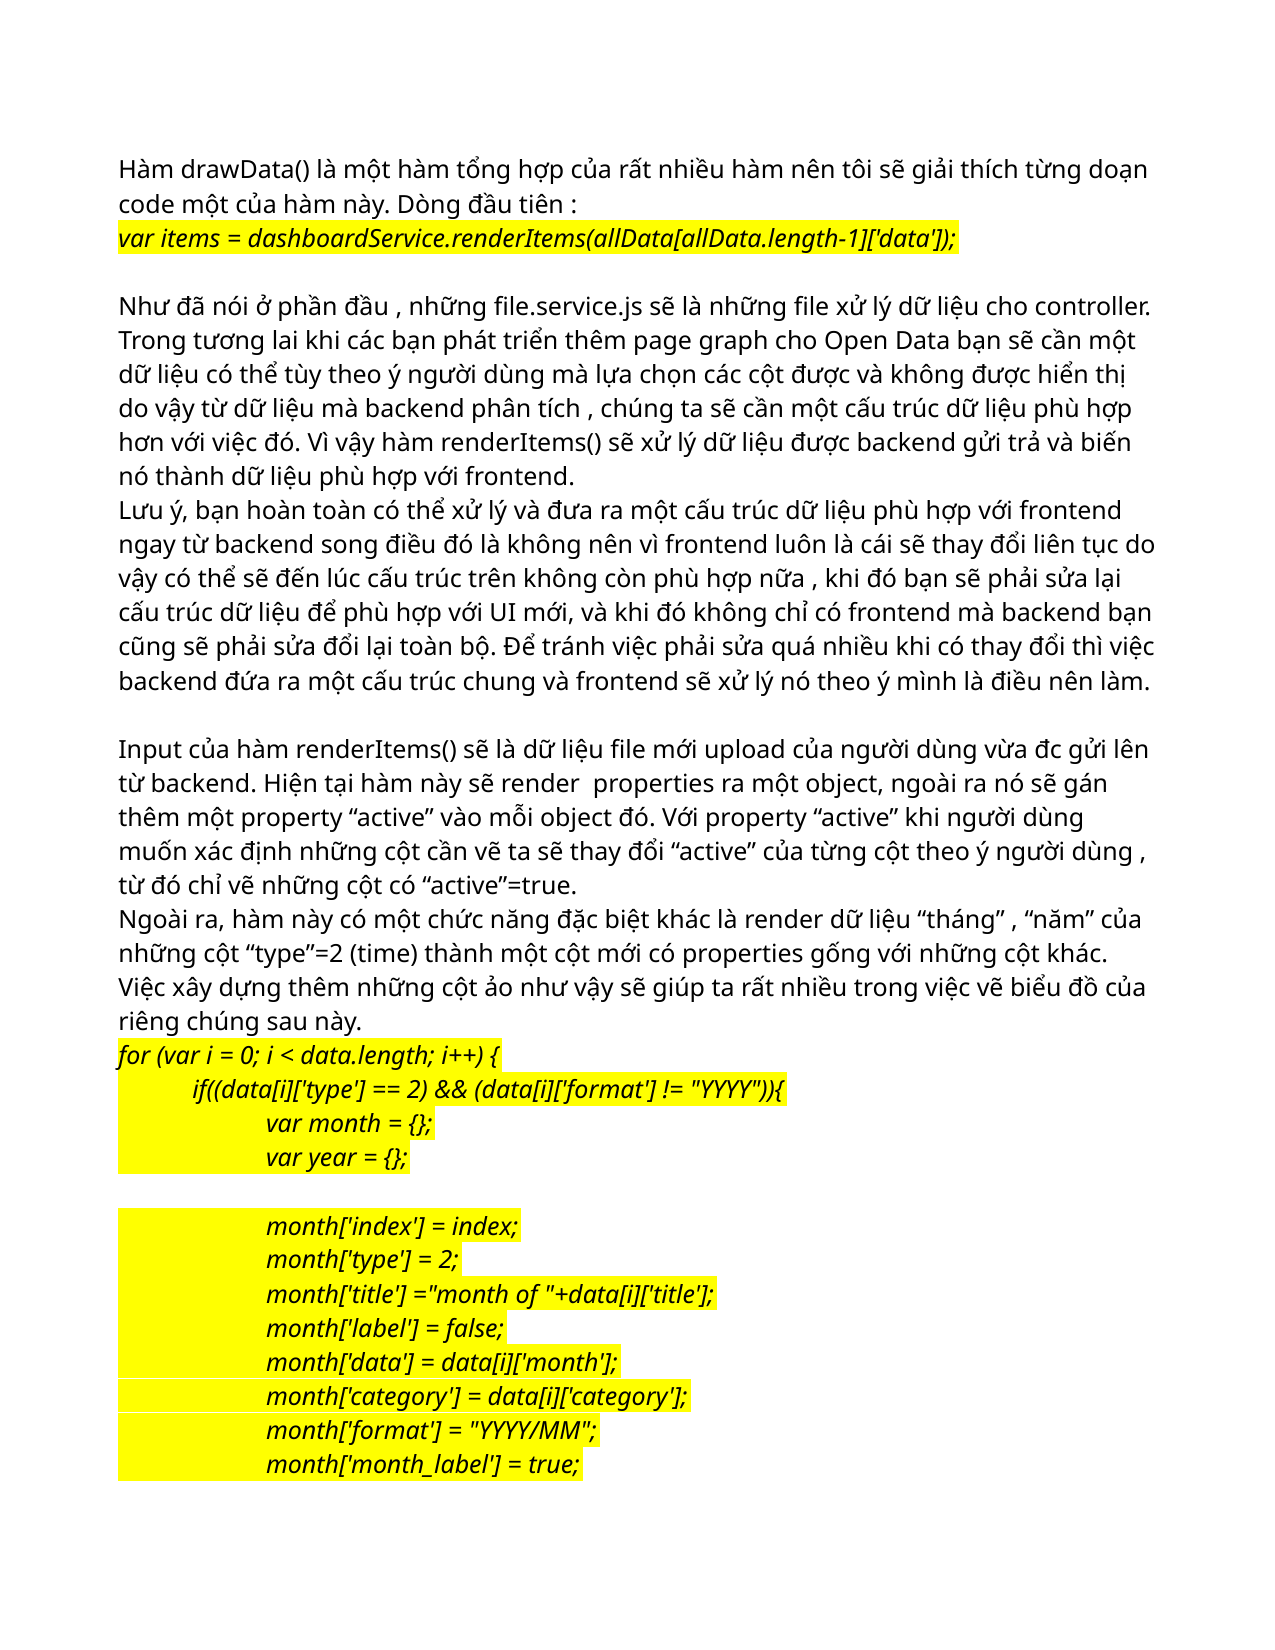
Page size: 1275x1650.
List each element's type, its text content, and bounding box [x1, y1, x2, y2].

text month['type'] = 2; [118, 1242, 1157, 1276]
text var year = {}; [118, 1140, 1157, 1174]
text month['category'] = data[i]['category']; [118, 1378, 1157, 1412]
text month['format'] = "YYYY/MM"; [118, 1412, 1157, 1447]
text month['data'] = data[i]['month']; [118, 1344, 1157, 1378]
text month['title'] ="month of "+data[i]['title']; [118, 1276, 1157, 1310]
text Như đã nói ở phần đầu , những file.service.js sẽ là những file xử lý dữ liệu cho controller. Trong tương lai khi các bạn phát triển thêm page graph cho Open Data bạn sẽ cần một dữ liệu có thể tùy theo ý người dùng mà lựa chọn các cột được và không được hiển thị do vậy từ dữ liệu mà backend phân tích , chúng ta sẽ cần một cấu trúc dữ liệu phù hợp hơn với việc đó. Vì vậy hàm renderItems() sẽ xử lý dữ liệu được backend gửi trả và biến nó thành dữ liệu phù hợp với frontend. Lưu ý, bạn hoàn toàn có thể xử lý và đưa ra một cấu trúc dữ liệu phù hợp với frontend ngay từ backend song điều đó là không nên vì frontend luôn là cái sẽ thay đổi liên tục do vậy có thể sẽ đến lúc cấu trúc trên không còn phù hợp nữa , khi đó bạn sẽ phải sửa lại cấu trúc dữ liệu để phù hợp với UI mới, và khi đó không chỉ có frontend mà backend bạn cũng sẽ phải sửa đổi lại toàn bộ. Để tránh việc phải sửa quá nhiều khi có thay đổi thì việc backend đứa ra một cấu trúc chung và frontend sẽ xử lý nó theo ý mình là điều nên làm. [118, 288, 1157, 697]
text Ngoài ra, hàm này có một chức năng đặc biệt khác là render dữ liệu “tháng” , “năm” của những cột “type”=2 (time) thành một cột mới có properties gống với những cột khác. Việc xây dựng thêm những cột ảo như vậy sẽ giúp ta rất nhiều trong việc vẽ biểu đồ của riêng chúng sau này. [118, 902, 1157, 1038]
text if((data[i]['type'] == 2) && (data[i]['format'] != "YYYY")){ [118, 1072, 1157, 1106]
text for (var i = 0; i < data.length; i++) { [118, 1038, 1157, 1072]
text Hàm drawData() là một hàm tổng hợp của rất nhiều hàm nên tôi sẽ giải thích từng doạn code một của hàm này. Dòng đầu tiên : [118, 152, 1157, 220]
text Input của hàm renderItems() sẽ là dữ liệu file mới upload của người dùng vừa đc gửi lên từ backend. Hiện tại hàm này sẽ render properties ra một object, ngoài ra nó sẽ gán thêm một property “active” vào mỗi object đó. Với property “active” khi người dùng muốn xác định những cột cần vẽ ta sẽ thay đổi “active” của từng cột theo ý người dùng , từ đó chỉ vẽ những cột có “active”=true. [118, 731, 1157, 902]
text var month = {}; [118, 1106, 1157, 1140]
text month['month_label'] = true; [118, 1447, 1157, 1481]
text var items = dashboardService.renderItems(allData[allData.length-1]['data']); [118, 220, 1157, 254]
text month['index'] = index; [118, 1208, 1157, 1242]
text month['label'] = false; [118, 1310, 1157, 1344]
